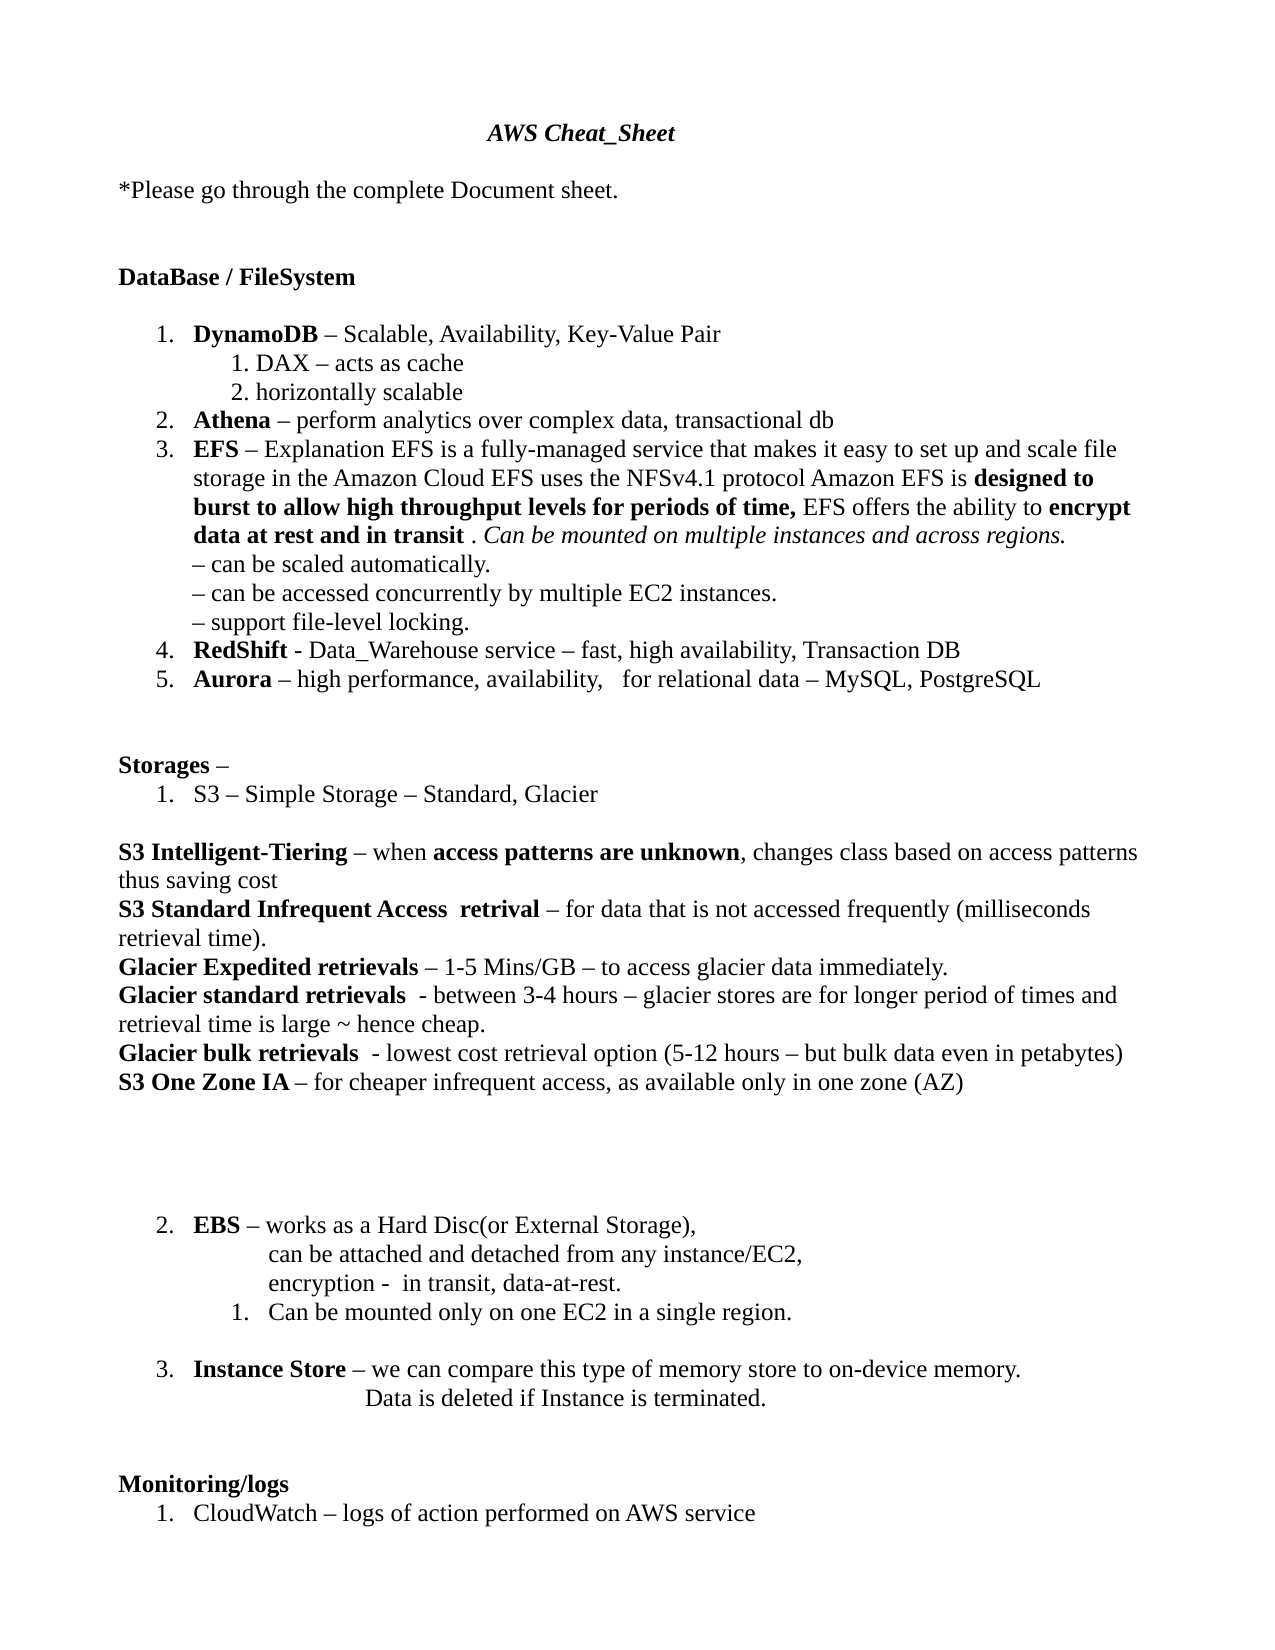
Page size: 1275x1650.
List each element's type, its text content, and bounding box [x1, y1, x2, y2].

text Glacier standard retrievals - between 3-4 hours – glacier stores are for longer period of times and retrieval time is large ~ hence cheap. [118, 981, 1157, 1038]
text AWS Cheat_Sheet [118, 118, 1157, 147]
list 2. horizontally scalable [193, 377, 1157, 406]
text DataBase / FileSystem [118, 262, 1157, 291]
list S3 – Simple Storage – Standard, Glacier [156, 779, 1157, 808]
text Data is deleted if Instance is terminated. [118, 1383, 1157, 1412]
list can be attached and detached from any instance/EC2, [231, 1239, 1157, 1268]
list Aurora – high performance, availability, for relational data – MySQL, PostgreSQL [156, 664, 1157, 693]
list EFS – Explanation EFS is a fully-managed service that makes it easy to set up and scale file storage in the Amazon Cloud EFS uses the NFSv4.1 protocol Amazon EFS is designed to burst to allow high throughput levels for periods of time, EFS offers the ability to encrypt data at rest and in transit . Can be mounted on multiple instances and across regions. [156, 434, 1157, 549]
list Can be mounted only on one EC2 in a single region. [231, 1297, 1157, 1326]
list DynamoDB – Scalable, Availability, Key-Value Pair [156, 319, 1157, 348]
text *Please go through the complete Document sheet. [118, 176, 1157, 204]
text S3 One Zone IA – for cheaper infrequent access, as available only in one zone (AZ) [118, 1067, 1157, 1096]
list RedShift - Data_Warehouse service – fast, high availability, Transaction DB [156, 636, 1157, 664]
text Glacier Expedited retrievals – 1-5 Mins/GB – to access glacier data immediately. [118, 952, 1157, 981]
list Athena – perform analytics over complex data, transactional db [156, 406, 1157, 434]
text Storages – [118, 751, 1157, 779]
list encryption - in transit, data-at-rest. [231, 1268, 1157, 1297]
list EBS – works as a Hard Disc(or External Storage), [156, 1211, 1157, 1239]
list 1. DAX – acts as cache [193, 348, 1157, 377]
list Instance Store – we can compare this type of memory store to on-device memory. [156, 1354, 1157, 1383]
text – can be scaled automatically. – can be accessed concurrently by multiple EC2 instances. – support file-level locking. [118, 549, 1157, 636]
text Monitoring/logs [118, 1469, 1157, 1498]
text Glacier bulk retrievals - lowest cost retrieval option (5-12 hours – but bulk data even in petabytes) [118, 1038, 1157, 1067]
text S3 Intelligent-Tiering – when access patterns are unknown, changes class based on access patterns thus saving cost [118, 837, 1157, 894]
text S3 Standard Infrequent Access retrival – for data that is not accessed frequently (milliseconds retrieval time). [118, 894, 1157, 952]
list CloudWatch – logs of action performed on AWS service [156, 1498, 1157, 1527]
